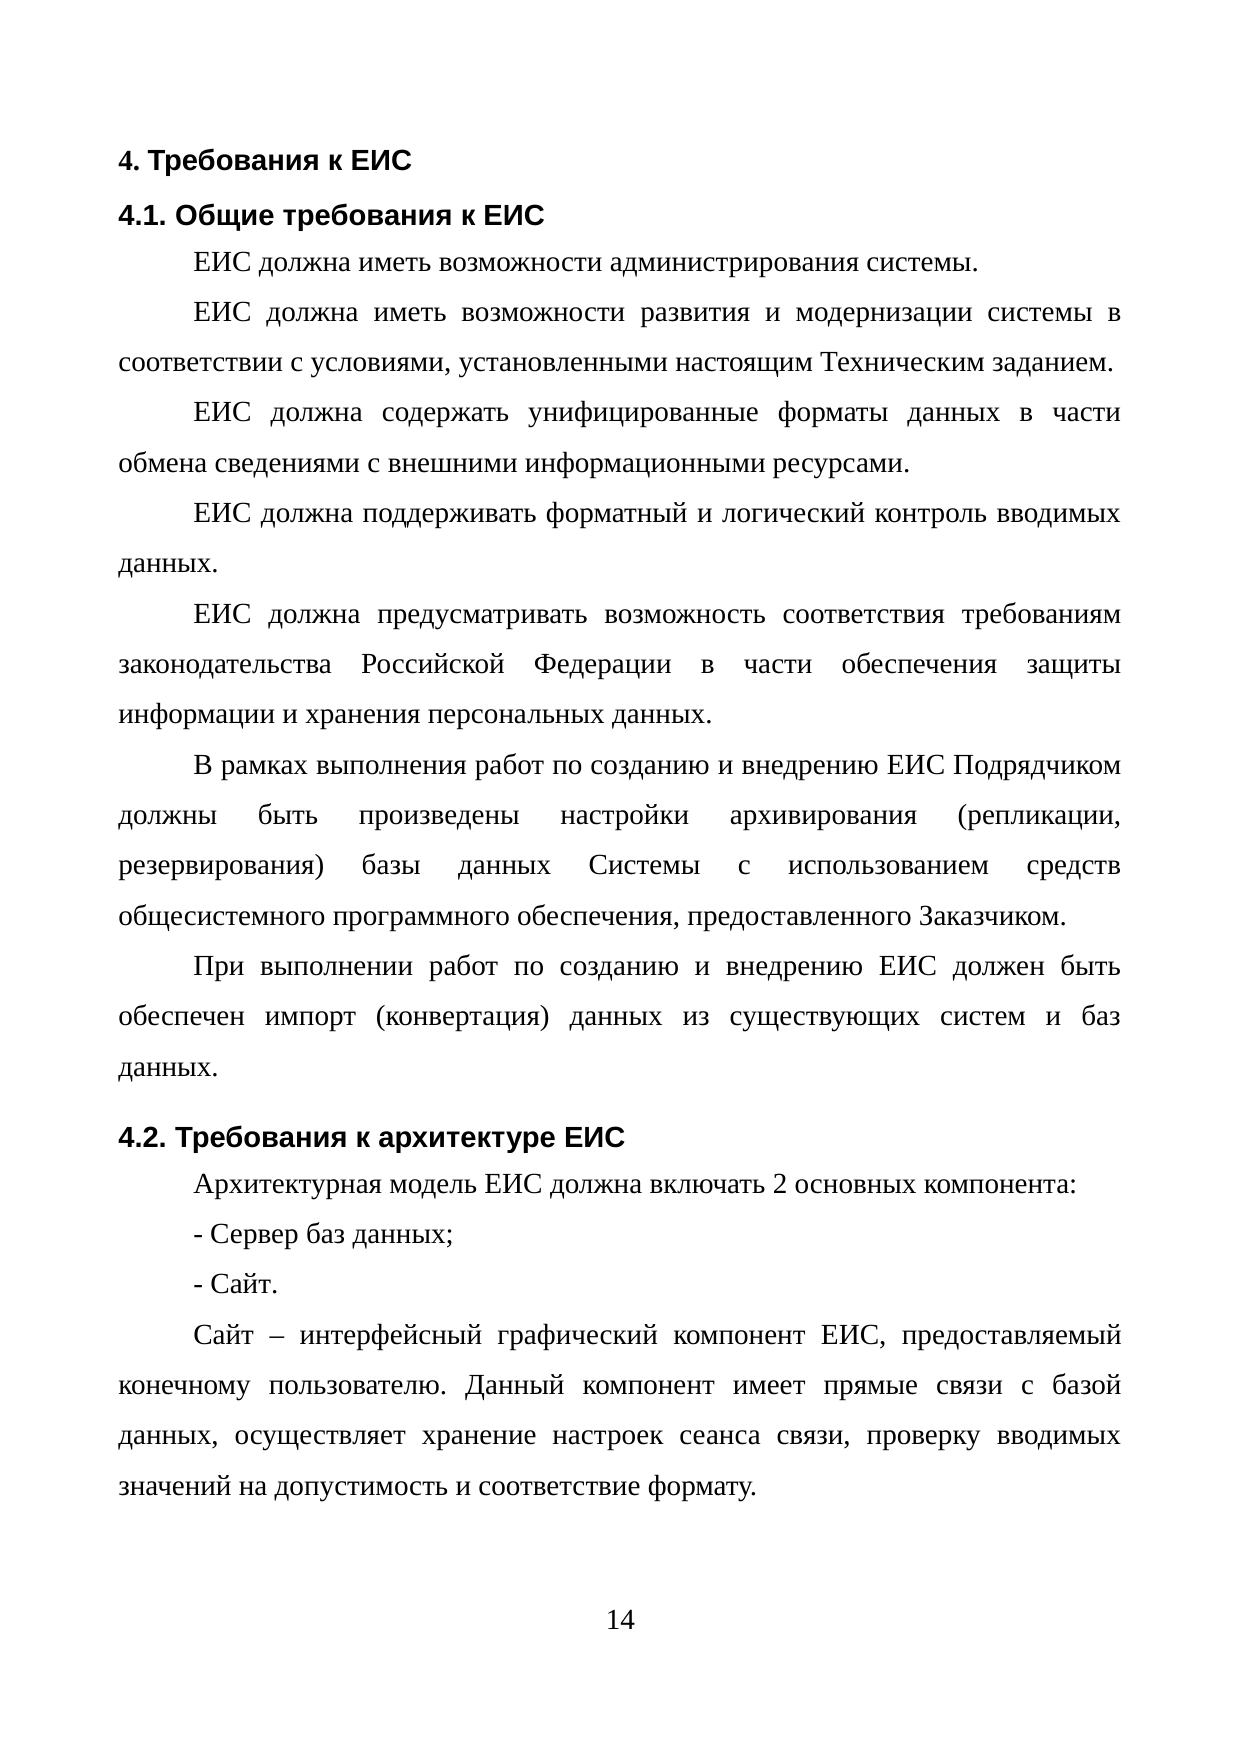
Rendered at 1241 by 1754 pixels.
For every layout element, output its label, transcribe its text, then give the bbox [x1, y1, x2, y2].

text Архитектурная модель ЕИС должна включать 2 основных компонента: [118, 1166, 1122, 1199]
text ЕИС должна иметь возможности администрирования системы. [118, 244, 1122, 277]
text ЕИС должна содержать унифицированные форматы данных в части обмена сведениями с внешними информационными ресурсами. [118, 394, 1122, 478]
text ЕИС должна поддерживать форматный и логический контроль вводимых данных. [118, 495, 1122, 579]
text При выполнении работ по созданию и внедрению ЕИС должен быть обеспечен импорт (конвертация) данных из существующих систем и баз данных. [118, 948, 1122, 1082]
text В рамках выполнения работ по созданию и внедрению ЕИС Подрядчиком должны быть произведены настройки архивирования (репликации, резервирования) базы данных Системы с использованием средств общесистемного программного обеспечения, предоставленного Заказчиком. [118, 747, 1122, 931]
text ЕИС должна иметь возможности развития и модернизации системы в соответствии с условиями, установленными настоящим Техническим заданием. [118, 294, 1122, 378]
subtitle Требования к ЕИС [118, 143, 1122, 177]
text - Сайт. [118, 1266, 1122, 1300]
subtitle Общие требования к ЕИС [118, 198, 1122, 231]
text Сайт – интерфейсный графический компонент ЕИС, предоставляемый конечному пользователю. Данный компонент имеет прямые связи с базой данных, осуществляет хранение настроек сеанса связи, проверку вводимых значений на допустимость и соответствие формату. [118, 1317, 1122, 1501]
text - Сервер баз данных; [118, 1216, 1122, 1250]
subtitle Требования к архитектуре ЕИС [118, 1120, 1122, 1153]
text ЕИС должна предусматривать возможность соответствия требованиям законодательства Российской Федерации в части обеспечения защиты информации и хранения персональных данных. [118, 596, 1122, 730]
